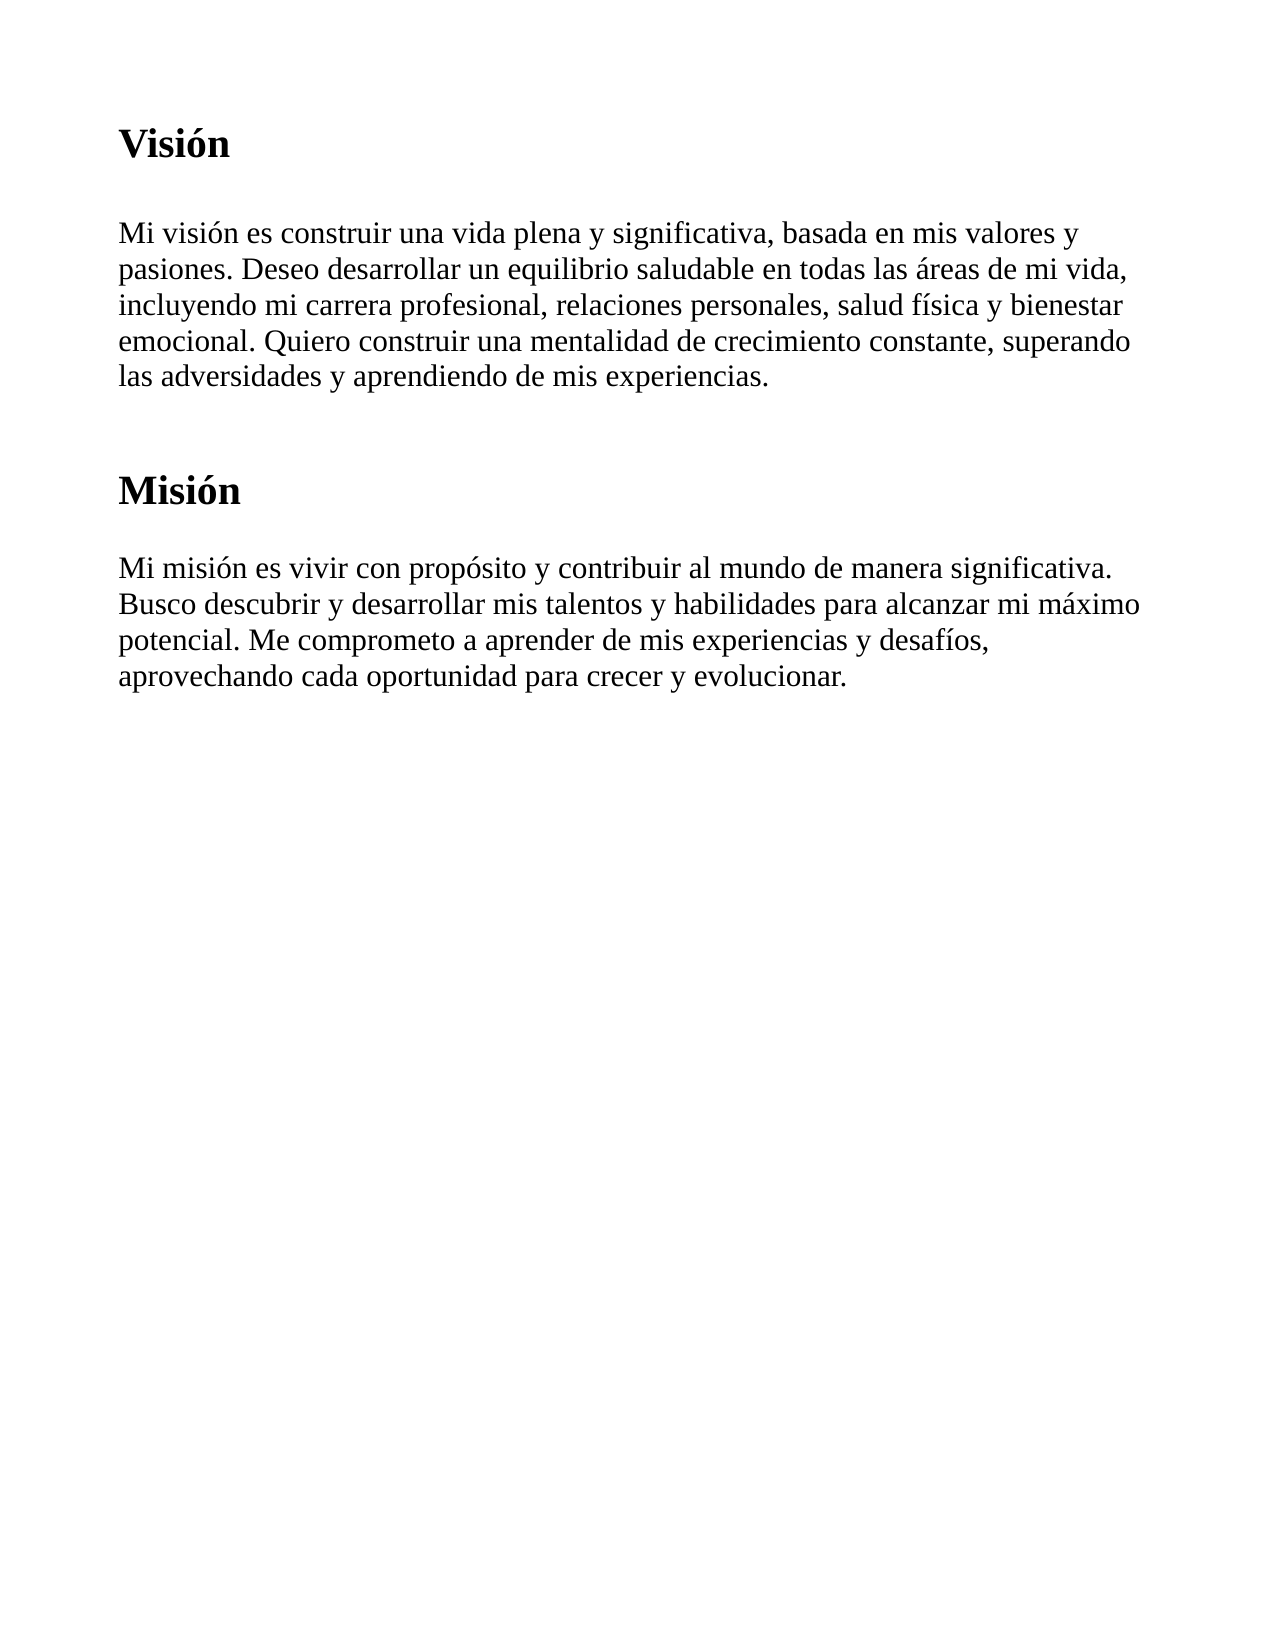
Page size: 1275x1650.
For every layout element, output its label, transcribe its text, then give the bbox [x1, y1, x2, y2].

text Visión [118, 118, 1157, 166]
text Mi visión es construir una vida plena y significativa, basada en mis valores y pasiones. Deseo desarrollar un equilibrio saludable en todas las áreas de mi vida, incluyendo mi carrera profesional, relaciones personales, salud física y bienestar emocional. Quiero construir una mentalidad de crecimiento constante, superando las adversidades y aprendiendo de mis experiencias. [118, 214, 1157, 394]
text Misión [118, 466, 1157, 513]
text Mi misión es vivir con propósito y contribuir al mundo de manera significativa. Busco descubrir y desarrollar mis talentos y habilidades para alcanzar mi máximo potencial. Me comprometo a aprender de mis experiencias y desafíos, aprovechando cada oportunidad para crecer y evolucionar. [118, 549, 1157, 693]
